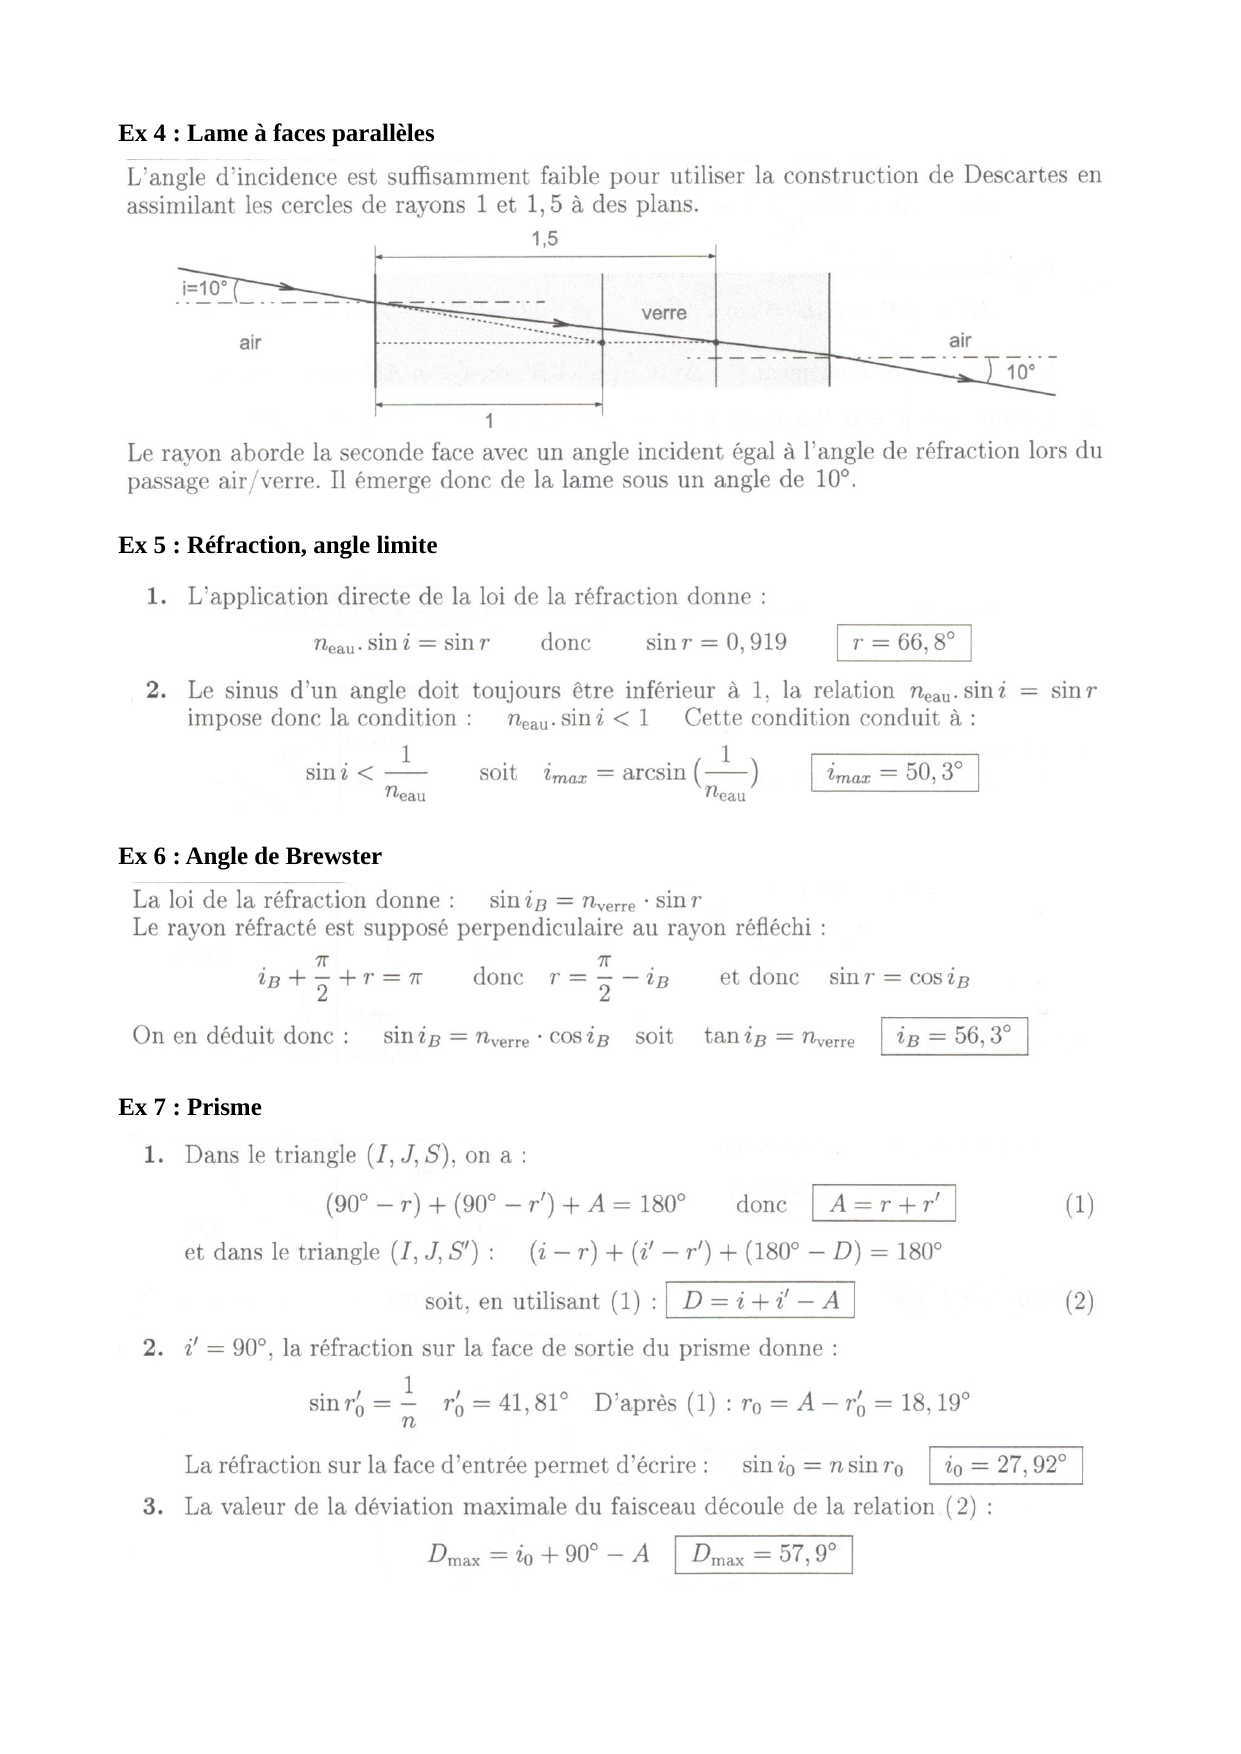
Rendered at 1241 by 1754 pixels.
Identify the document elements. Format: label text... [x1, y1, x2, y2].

text Ex 4 : Lame à faces parallèles [118, 118, 1122, 147]
text Ex 7 : Prisme [118, 1092, 1122, 1120]
text Ex 5 : Réfraction, angle limite [118, 530, 1122, 559]
text Ex 6 : Angle de Brewster [118, 841, 1122, 869]
